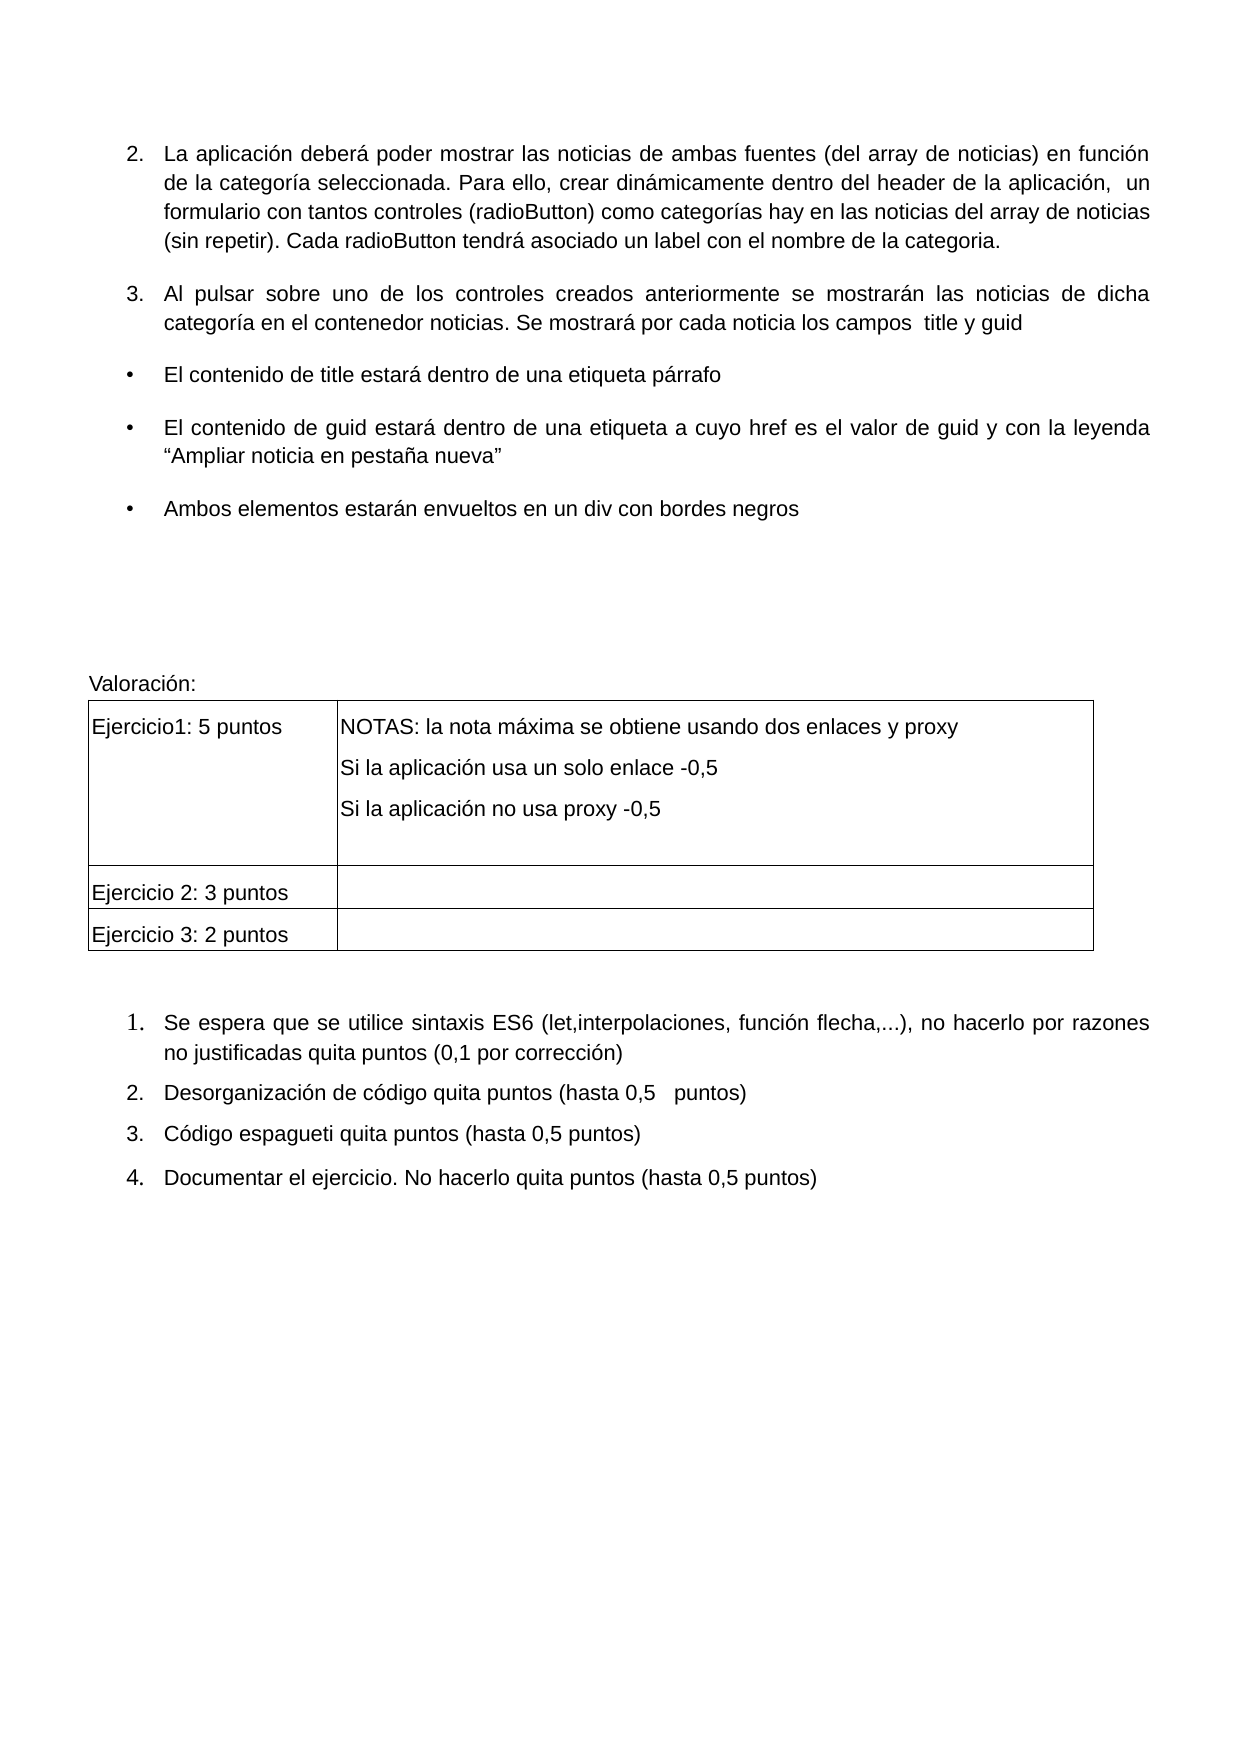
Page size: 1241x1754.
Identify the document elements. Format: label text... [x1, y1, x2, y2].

list Desorganización de código quita puntos (hasta 0,5 puntos) [126, 1080, 1152, 1106]
table_cell Ejercicio 3: 2 puntos [89, 909, 337, 950]
list Ambos elementos estarán envueltos en un div con bordes negros [126, 496, 1152, 521]
list Documentar el ejercicio. No hacerlo quita puntos (hasta 0,5 puntos) [126, 1162, 1152, 1192]
list Código espagueti quita puntos (hasta 0,5 puntos) [126, 1121, 1152, 1146]
text Valoración: [88, 671, 1152, 696]
table_cell [338, 866, 1093, 907]
table_header Ejercicio1: 5 puntos [89, 701, 337, 864]
list El contenido de title estará dentro de una etiqueta párrafo [126, 362, 1152, 387]
table_header NOTAS: la nota máxima se obtiene usando dos enlaces y proxy Si la aplicación usa un solo enlace -0,5 Si la aplicación no usa proxy -0,5 [338, 701, 1093, 864]
list La aplicación deberá poder mostrar las noticias de ambas fuentes (del array de noticias) en función de la categoría seleccionada. Para ello, crear dinámicamente dentro del header de la aplicación, un formulario con tantos controles (radioButton) como categorías hay en las noticias del array de noticias (sin repetir). Cada radioButton tendrá asociado un label con el nombre de la categoria. [126, 141, 1152, 253]
list El contenido de guid estará dentro de una etiqueta a cuyo href es el valor de guid y con la leyenda “Ampliar noticia en pestaña nueva” [126, 414, 1152, 468]
table_cell Ejercicio 2: 3 puntos [89, 866, 337, 907]
list Al pulsar sobre uno de los controles creados anteriormente se mostrarán las noticias de dicha categoría en el contenedor noticias. Se mostrará por cada noticia los campos title y guid [126, 280, 1152, 334]
list Se espera que se utilice sintaxis ES6 (let,interpolaciones, función flecha,...), no hacerlo por razones no justificadas quita puntos (0,1 por corrección) [126, 1007, 1152, 1065]
table_cell [338, 909, 1093, 950]
